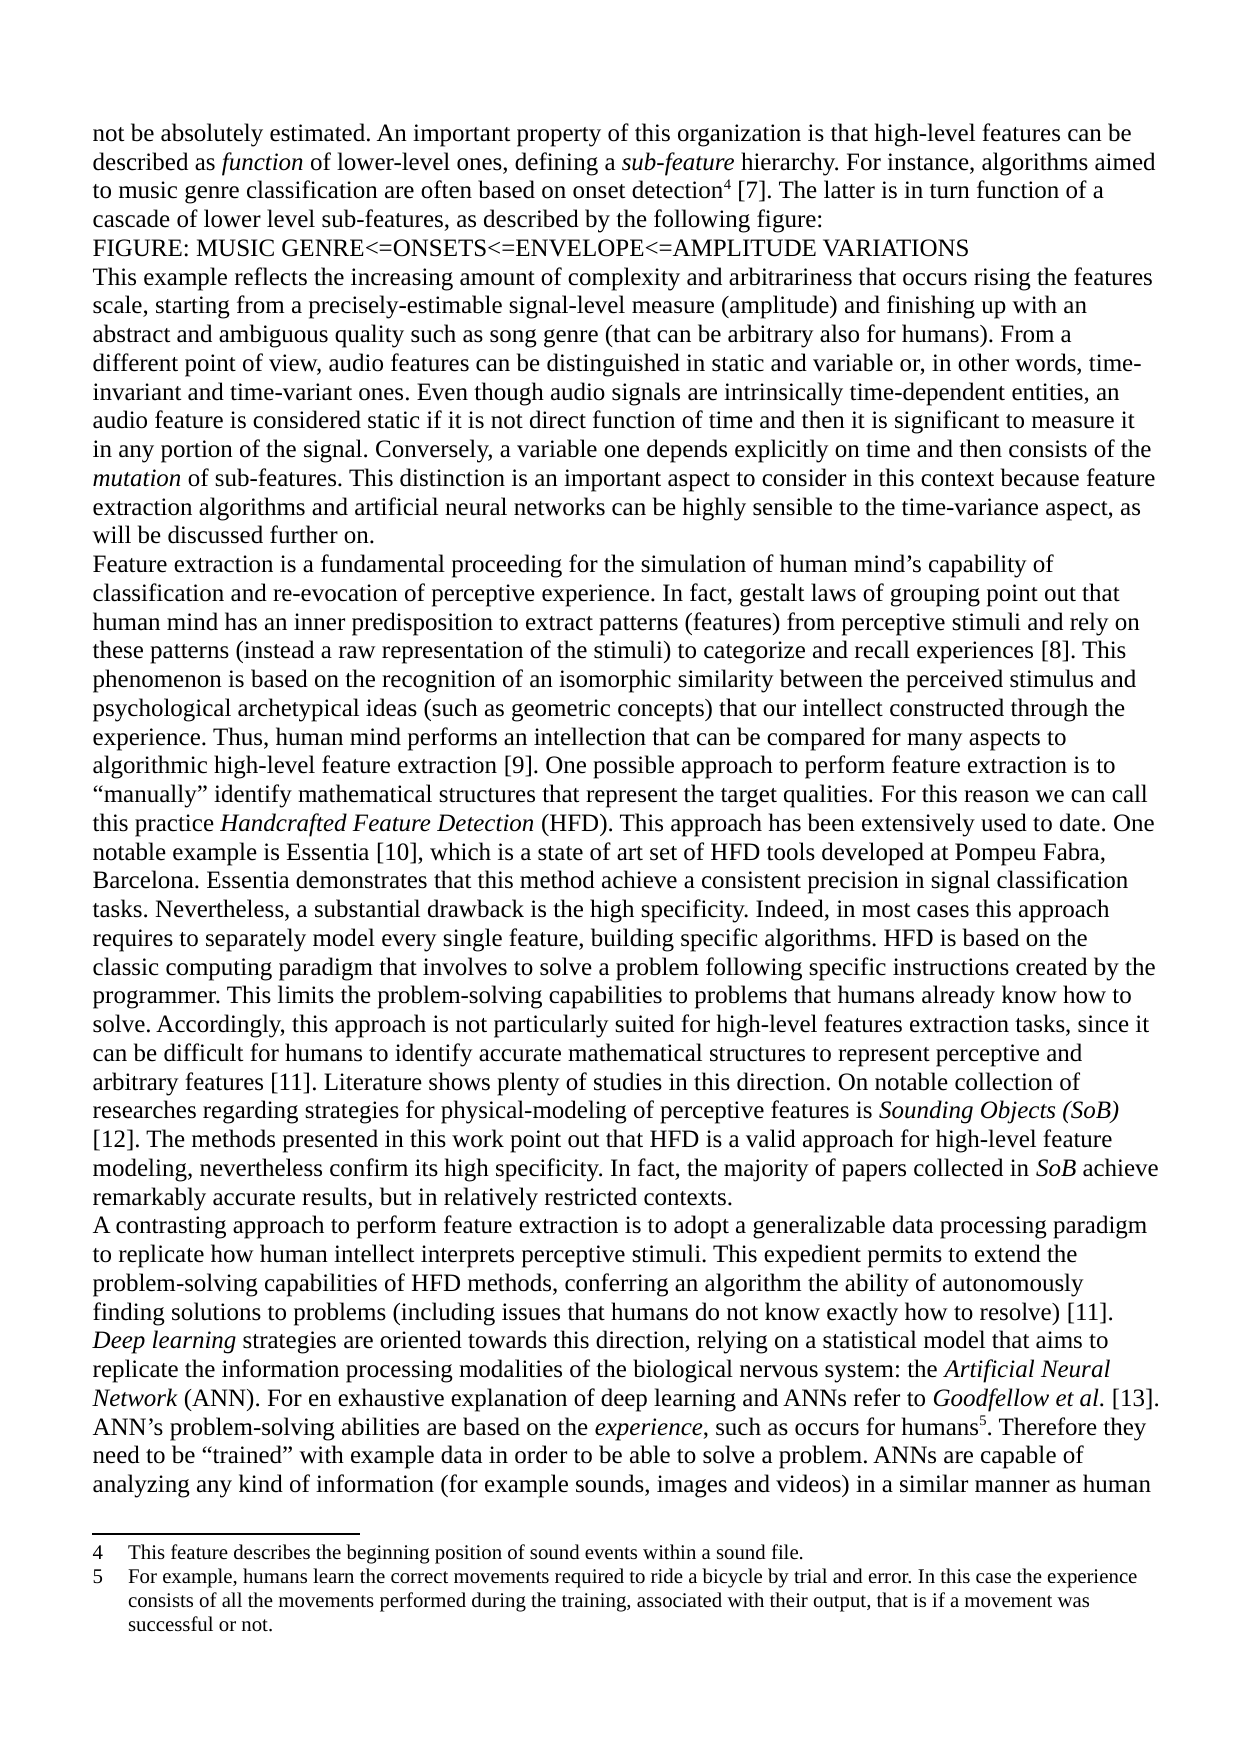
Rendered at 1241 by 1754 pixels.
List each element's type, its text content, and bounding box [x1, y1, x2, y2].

text For example, humans learn the correct movements required to ride a bicycle by trial and error. In this case the experience consists of all the movements performed during the training, associated with their output, that is if a movement was successful or not. [92, 1564, 1160, 1636]
text FIGURE: MUSIC GENRE<=ONSETS<=ENVELOPE<=AMPLITUDE VARIATIONS [92, 233, 1160, 262]
text not be absolutely estimated. An important property of this organization is that high-level features can be described as function of lower-level ones, defining a sub-feature hierarchy. For instance, algorithms aimed to music genre classification are often based on onset detection [7]. The latter is in turn function of a cascade of lower level sub-features, as described by the following figure: [92, 118, 1160, 233]
text This example reflects the increasing amount of complexity and arbitrariness that occurs rising the features scale, starting from a precisely-estimable signal-level measure (amplitude) and finishing up with an abstract and ambiguous quality such as song genre (that can be arbitrary also for humans). From a different point of view, audio features can be distinguished in static and variable or, in other words, time-invariant and time-variant ones. Even though audio signals are intrinsically time-dependent entities, an audio feature is considered static if it is not direct function of time and then it is significant to measure it in any portion of the signal. Conversely, a variable one depends explicitly on time and then consists of the mutation of sub-features. This distinction is an important aspect to consider in this context because feature extraction algorithms and artificial neural networks can be highly sensible to the time-variance aspect, as will be discussed further on. [92, 262, 1160, 549]
text Feature extraction is a fundamental proceeding for the simulation of human mind’s capability of classification and re-evocation of perceptive experience. In fact, gestalt laws of grouping point out that human mind has an inner predisposition to extract patterns (features) from perceptive stimuli and rely on these patterns (instead a raw representation of the stimuli) to categorize and recall experiences [8]. This phenomenon is based on the recognition of an isomorphic similarity between the perceived stimulus and psychological archetypical ideas (such as geometric concepts) that our intellect constructed through the experience. Thus, human mind performs an intellection that can be compared for many aspects to algorithmic high-level feature extraction [9]. One possible approach to perform feature extraction is to “manually” identify mathematical structures that represent the target qualities. For this reason we can call this practice Handcrafted Feature Detection (HFD). This approach has been extensively used to date. One notable example is Essentia [10], which is a state of art set of HFD tools developed at Pompeu Fabra, Barcelona. Essentia demonstrates that this method achieve a consistent precision in signal classification tasks. Nevertheless, a substantial drawback is the high specificity. Indeed, in most cases this approach requires to separately model every single feature, building specific algorithms. HFD is based on the classic computing paradigm that involves to solve a problem following specific instructions created by the programmer. This limits the problem-solving capabilities to problems that humans already know how to solve. Accordingly, this approach is not particularly suited for high-level features extraction tasks, since it can be difficult for humans to identify accurate mathematical structures to represent perceptive and arbitrary features [11]. Literature shows plenty of studies in this direction. On notable collection of researches regarding strategies for physical-modeling of perceptive features is Sounding Objects (SoB) [12]. The methods presented in this work point out that HFD is a valid approach for high-level feature modeling, nevertheless confirm its high specificity. In fact, the majority of papers collected in SoB achieve [92, 549, 1160, 1182]
text This feature describes the beginning position of sound events within a sound file. [92, 1539, 1160, 1564]
text remarkably accurate results, but in relatively restricted contexts. [92, 1182, 1160, 1211]
text A contrasting approach to perform feature extraction is to adopt a generalizable data processing paradigm to replicate how human intellect interprets perceptive stimuli. This expedient permits to extend the problem-solving capabilities of HFD methods, conferring an algorithm the ability of autonomously finding solutions to problems (including issues that humans do not know exactly how to resolve) [11]. Deep learning strategies are oriented towards this direction, relying on a statistical model that aims to replicate the information processing modalities of the biological nervous system: the Artificial Neural Network (ANN). For en exhaustive explanation of deep learning and ANNs refer to Goodfellow et al. [13]. ANN’s problem-solving abilities are based on the experience, such as occurs for humans. Therefore they need to be “trained” with example data in order to be able to solve a problem. ANNs are capable of analyzing any kind of information (for example sounds, images and videos) in a similar manner as human [92, 1211, 1160, 1498]
